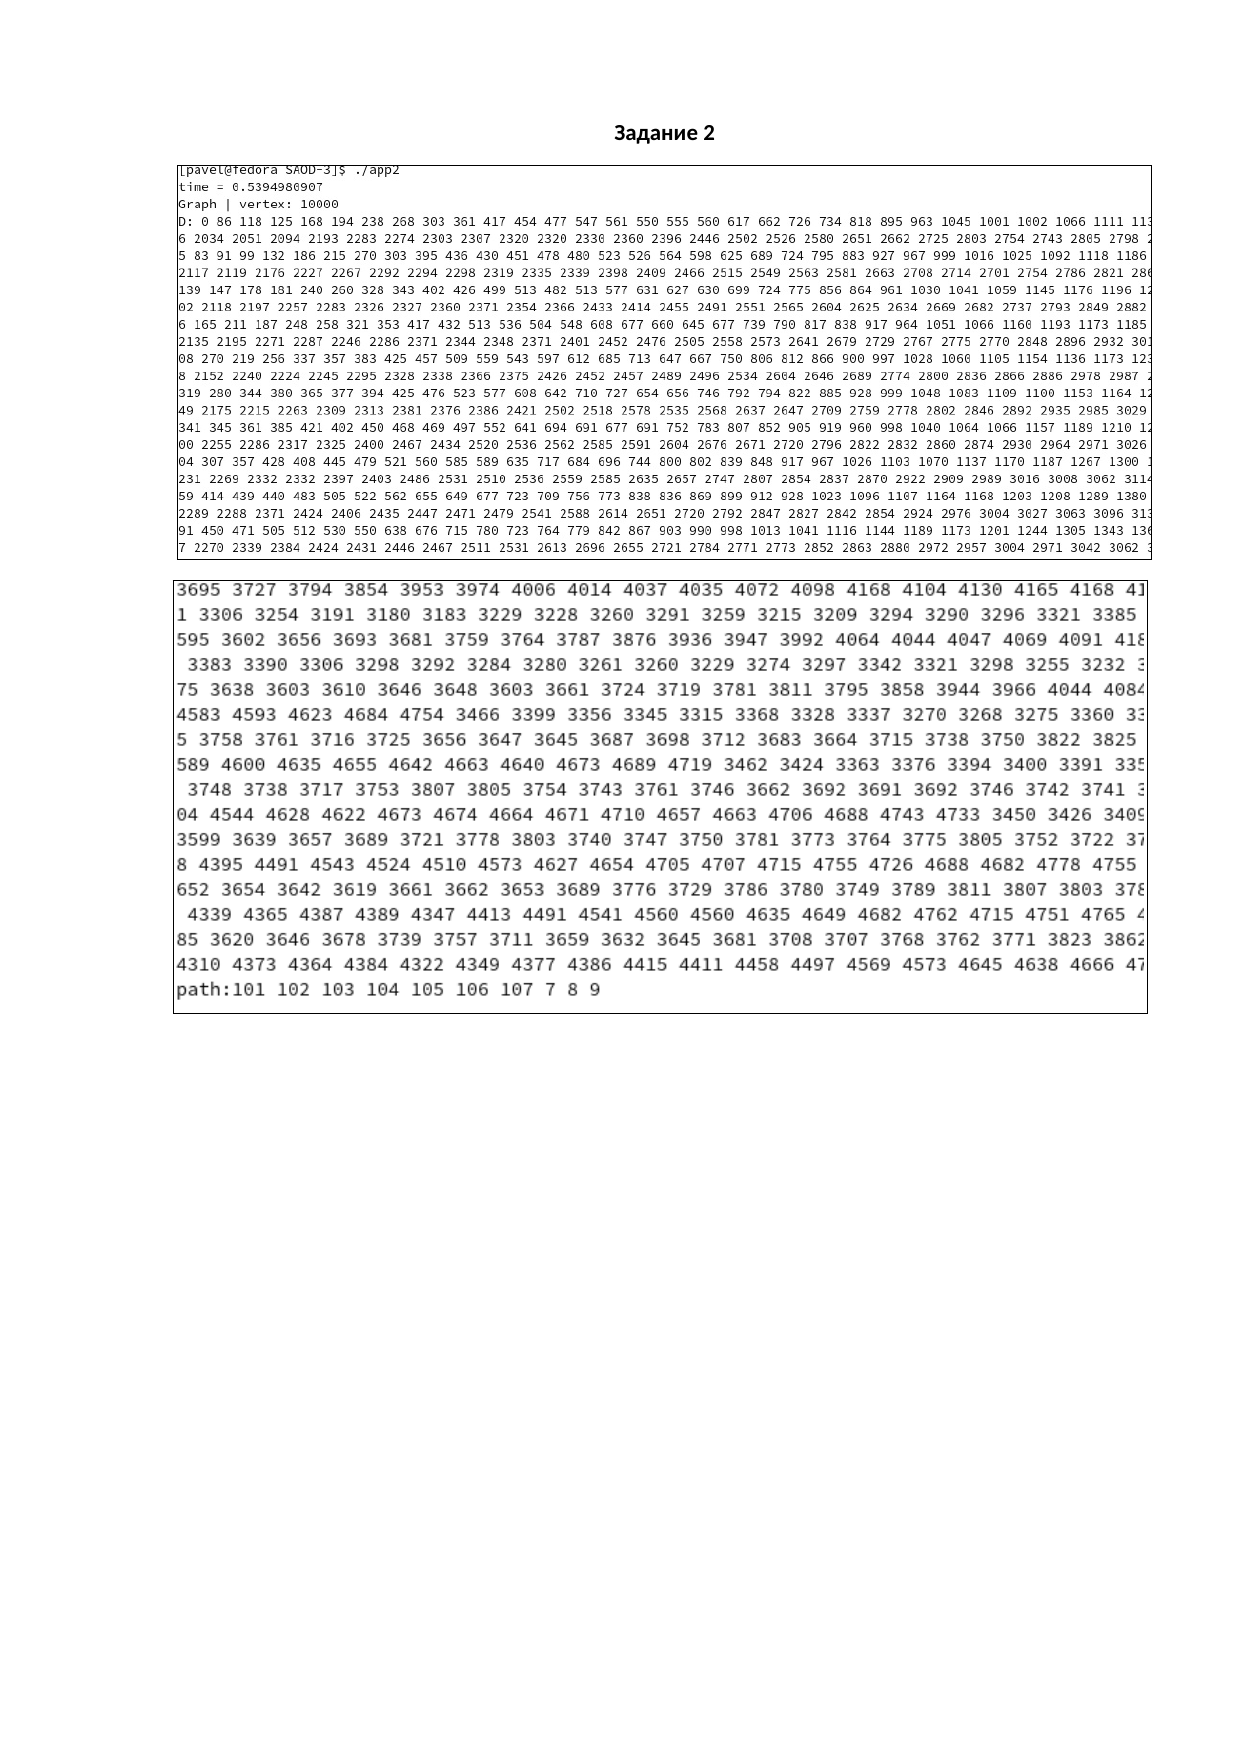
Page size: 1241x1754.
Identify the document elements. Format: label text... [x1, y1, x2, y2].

text Задание 2 [177, 118, 1152, 146]
picture [175, 582, 1144, 1011]
picture [178, 166, 1151, 559]
